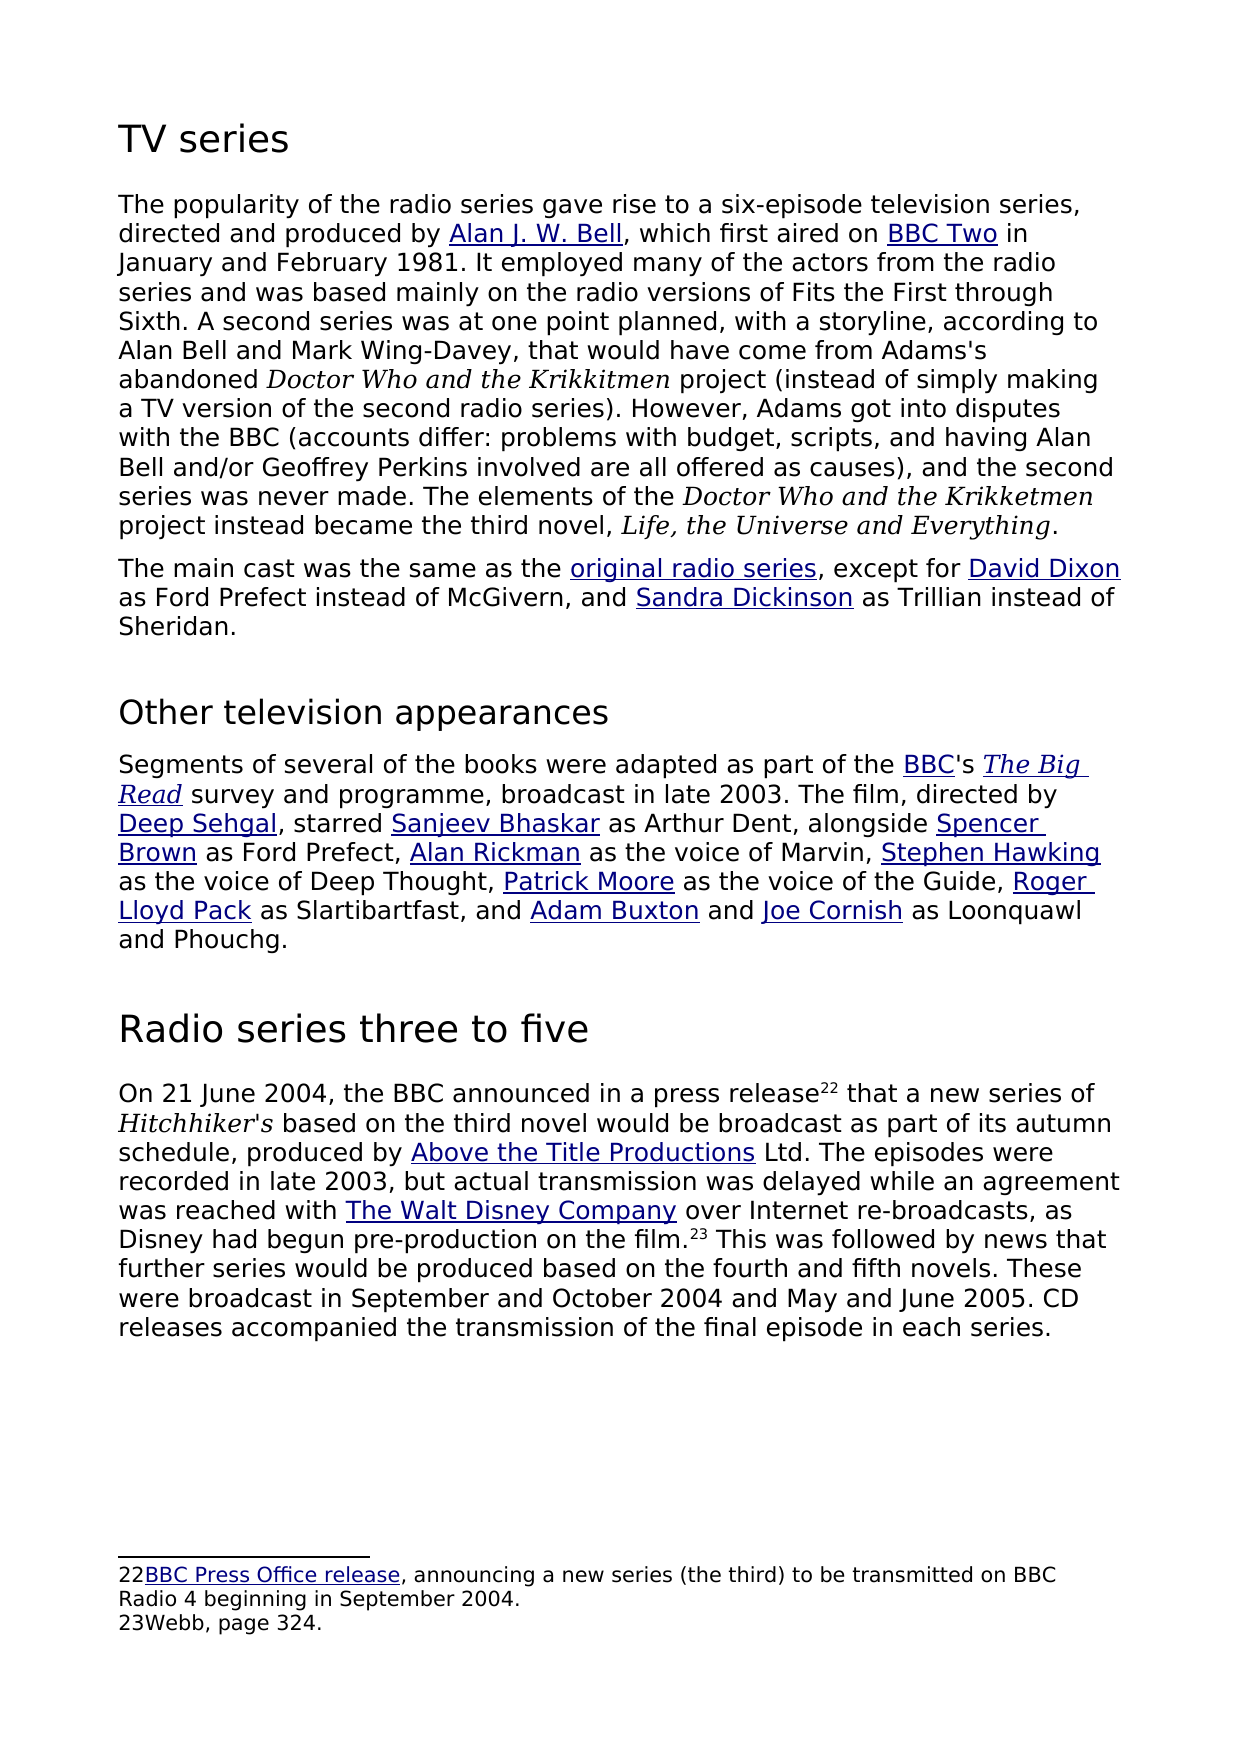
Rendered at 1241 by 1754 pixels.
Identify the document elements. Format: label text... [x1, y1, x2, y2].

subtitle TV series [118, 118, 1122, 162]
text BBC Press Office release, announcing a new series (the third) to be transmitted on BBC Radio 4 beginning in September 2004. [118, 1563, 1122, 1611]
subtitle Radio series three to five [118, 1007, 1122, 1051]
subtitle Other television appearances [118, 694, 1122, 733]
text The main cast was the same as the original radio series, except for David Dixon as Ford Prefect instead of McGivern, and Sandra Dickinson as Trillian instead of Sheridan. [118, 554, 1122, 641]
text The popularity of the radio series gave rise to a six-episode television series, directed and produced by Alan J. W. Bell, which first aired on BBC Two in January and February 1981. It employed many of the actors from the radio series and was based mainly on the radio versions of Fits the First through Sixth. A second series was at one point planned, with a storyline, according to Alan Bell and Mark Wing-Davey, that would have come from Adams's abandoned Doctor Who and the Krikkitmen project (instead of simply making a TV version of the second radio series). However, Adams got into disputes with the BBC (accounts differ: problems with budget, scripts, and having Alan Bell and/or Geoffrey Perkins involved are all offered as causes), and the second series was never made. The elements of the Doctor Who and the Krikketmen project instead became the third novel, Life, the Universe and Everything. [118, 190, 1122, 540]
text Segments of several of the books were adapted as part of the BBC's The Big Read survey and programme, broadcast in late 2003. The film, directed by Deep Sehgal, starred Sanjeev Bhaskar as Arthur Dent, alongside Spencer Brown as Ford Prefect, Alan Rickman as the voice of Marvin, Stephen Hawking as the voice of Deep Thought, Patrick Moore as the voice of the Guide, Roger Lloyd Pack as Slartibartfast, and Adam Buxton and Joe Cornish as Loonquawl and Phouchg. [118, 751, 1122, 955]
text On 21 June 2004, the BBC announced in a press release that a new series of Hitchhiker's based on the third novel would be broadcast as part of its autumn schedule, produced by Above the Title Productions Ltd. The episodes were recorded in late 2003, but actual transmission was delayed while an agreement was reached with The Walt Disney Company over Internet re-broadcasts, as Disney had begun pre-production on the film. This was followed by news that further series would be produced based on the fourth and fifth novels. These were broadcast in September and October 2004 and May and June 2005. CD releases accompanied the transmission of the final episode in each series. [118, 1079, 1122, 1342]
text Webb, page 324. [118, 1611, 1122, 1636]
